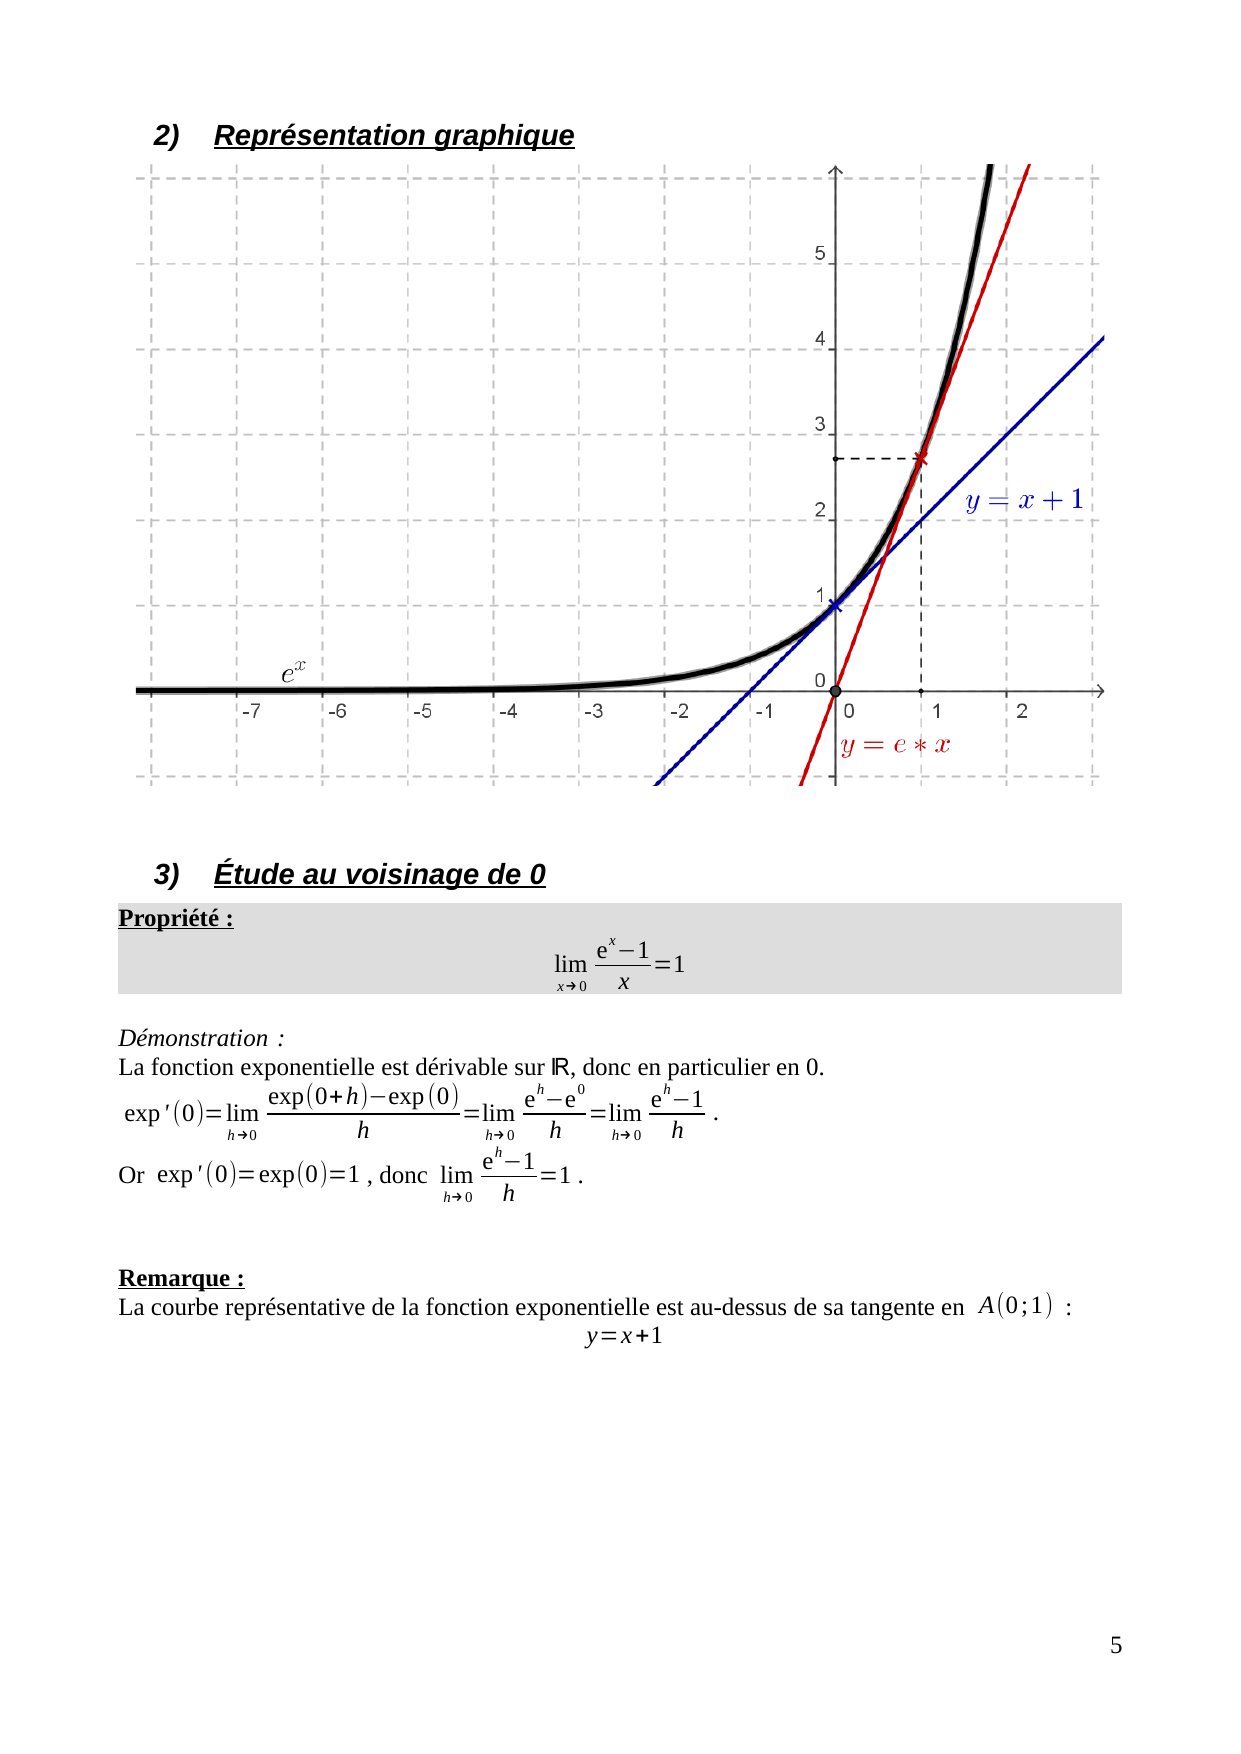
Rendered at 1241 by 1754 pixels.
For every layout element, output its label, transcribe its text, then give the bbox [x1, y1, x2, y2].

text La fonction exponentielle est dérivable sur ℝ, donc en particulier en 0. [118, 1052, 1122, 1081]
text Démonstration : [118, 1023, 1122, 1052]
text La courbe représentative de la fonction exponentielle est au-dessus de sa tangente en : [118, 1292, 1122, 1321]
text Propriété : [118, 903, 1122, 932]
text Or , donc . [118, 1143, 1122, 1206]
subtitle Représentation graphique [153, 118, 1122, 152]
text . [118, 1081, 1122, 1143]
text Remarque : [118, 1263, 1122, 1292]
subtitle Étude au voisinage de 0 [153, 857, 1122, 890]
